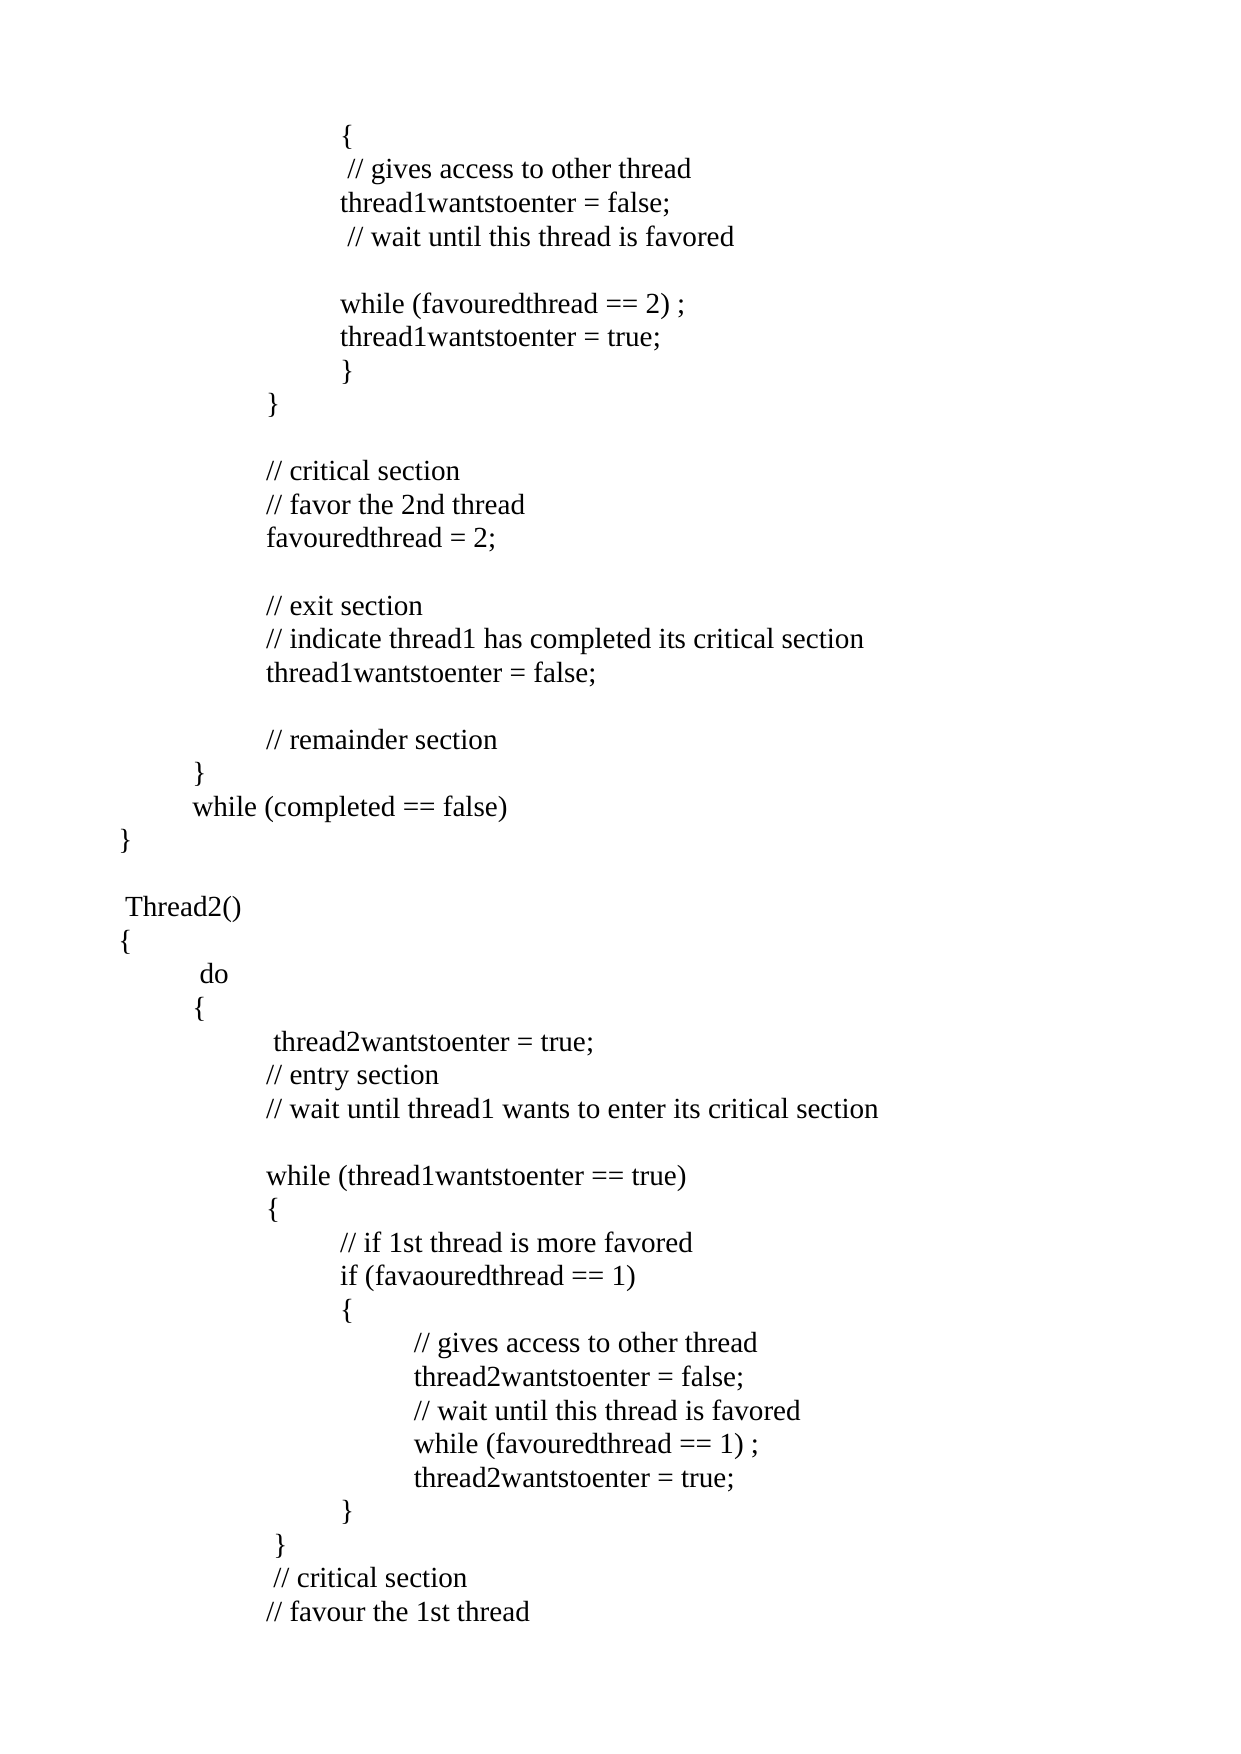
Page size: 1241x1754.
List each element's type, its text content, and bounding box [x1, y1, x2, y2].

text Thread2() [118, 889, 1122, 923]
text favouredthread = 2; [118, 521, 1122, 554]
text } [118, 1527, 1122, 1560]
text thread1wantstoenter = true; [118, 319, 1122, 353]
text // gives access to other thread [118, 1326, 1122, 1359]
text { [118, 990, 1122, 1024]
text do [118, 957, 1122, 990]
text } [118, 822, 1122, 856]
text // critical section [118, 1560, 1122, 1594]
text thread1wantstoenter = false; [118, 655, 1122, 688]
text } [118, 1493, 1122, 1527]
text { [118, 923, 1122, 957]
text while (favouredthread == 2) ; [118, 286, 1122, 319]
text // indicate thread1 has completed its critical section [118, 621, 1122, 655]
text thread1wantstoenter = false; [118, 185, 1122, 219]
text } [118, 755, 1122, 789]
text while (completed == false) [118, 789, 1122, 822]
text } [118, 353, 1122, 386]
text // wait until this thread is favored [118, 1393, 1122, 1426]
text // exit section [118, 588, 1122, 621]
text { [118, 1191, 1122, 1225]
text { [118, 118, 1122, 152]
text // gives access to other thread [118, 152, 1122, 185]
text // if 1st thread is more favored [118, 1225, 1122, 1258]
text // favor the 2nd thread [118, 487, 1122, 521]
text // favour the 1st thread [118, 1594, 1122, 1627]
text thread2wantstoenter = true; [118, 1460, 1122, 1493]
text thread2wantstoenter = false; [118, 1359, 1122, 1393]
text // critical section [118, 453, 1122, 487]
text { [118, 1292, 1122, 1326]
text thread2wantstoenter = true; [118, 1024, 1122, 1057]
text // wait until this thread is favored [118, 219, 1122, 252]
text // wait until thread1 wants to enter its critical section [118, 1091, 1122, 1124]
text } [118, 386, 1122, 420]
text // entry section [118, 1057, 1122, 1091]
text if (favaouredthread == 1) [118, 1258, 1122, 1292]
text while (thread1wantstoenter == true) [118, 1158, 1122, 1191]
text while (favouredthread == 1) ; [118, 1426, 1122, 1460]
text // remainder section [118, 722, 1122, 755]
